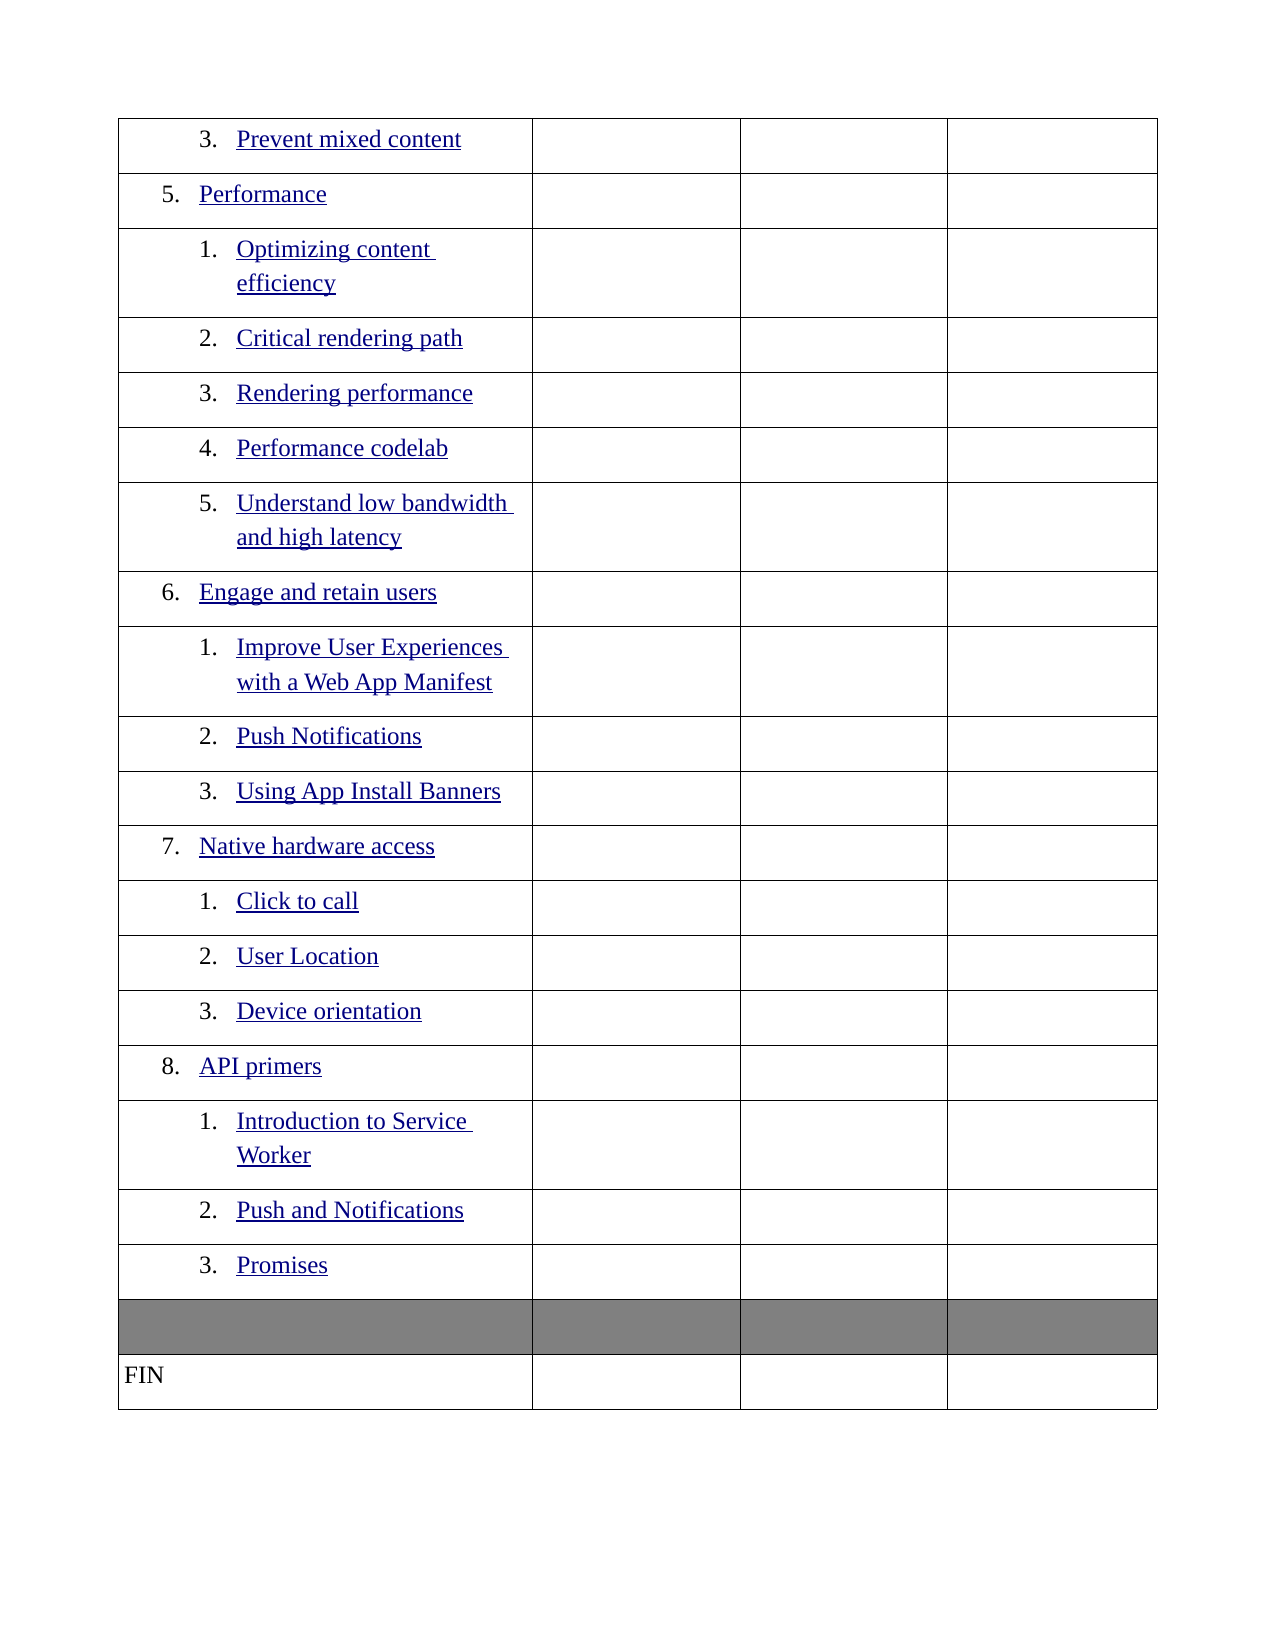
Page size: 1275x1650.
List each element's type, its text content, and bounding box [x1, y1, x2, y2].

table_cell [533, 1245, 740, 1299]
table_cell API primers [119, 1046, 532, 1100]
table_cell [741, 772, 947, 825]
table_cell [741, 483, 947, 571]
table_cell [533, 717, 740, 771]
table_cell Push and Notifications [119, 1190, 532, 1244]
table_cell [533, 1300, 740, 1354]
table_cell Understand low bandwidth and high latency [119, 483, 532, 571]
table_cell [948, 572, 1157, 626]
table_cell [533, 991, 740, 1045]
table_cell [741, 174, 947, 228]
table_cell [948, 1245, 1157, 1299]
table_cell [533, 1101, 740, 1189]
table_cell [533, 1046, 740, 1100]
table_cell [741, 572, 947, 626]
table_cell [948, 428, 1157, 482]
table_cell [948, 119, 1157, 173]
table_cell [741, 1190, 947, 1244]
table_cell [741, 229, 947, 317]
table_cell [533, 772, 740, 825]
table_cell [741, 1300, 947, 1354]
table_cell Critical rendering path [119, 318, 532, 372]
table_cell [533, 627, 740, 716]
table_cell [948, 1300, 1157, 1354]
table_cell Prevent mixed content [119, 119, 532, 173]
table_cell [948, 1046, 1157, 1100]
table_cell Performance [119, 174, 532, 228]
table_cell [948, 483, 1157, 571]
table_cell [533, 572, 740, 626]
table_cell FIN [119, 1355, 532, 1409]
table_cell [741, 119, 947, 173]
table_cell [948, 881, 1157, 935]
table_cell [741, 1355, 947, 1409]
table_cell [948, 1190, 1157, 1244]
table_cell [948, 1355, 1157, 1409]
table_cell [948, 826, 1157, 880]
table_cell [948, 991, 1157, 1045]
table_cell [741, 717, 947, 771]
table_cell [741, 1245, 947, 1299]
table_cell [533, 826, 740, 880]
table_cell [948, 627, 1157, 716]
table_cell Engage and retain users [119, 572, 532, 626]
table_cell [533, 373, 740, 427]
table_cell Performance codelab [119, 428, 532, 482]
table_cell [741, 826, 947, 880]
table_cell [741, 373, 947, 427]
table_cell [533, 229, 740, 317]
table_cell Rendering performance [119, 373, 532, 427]
table_cell Device orientation [119, 991, 532, 1045]
table_cell [741, 627, 947, 716]
table_cell [948, 229, 1157, 317]
table_cell Push Notifications [119, 717, 532, 771]
table_cell [741, 881, 947, 935]
table_cell [533, 428, 740, 482]
table_cell [948, 373, 1157, 427]
table_cell Promises [119, 1245, 532, 1299]
table_cell [741, 1101, 947, 1189]
table_cell [948, 717, 1157, 771]
table_cell [741, 318, 947, 372]
table_cell [533, 881, 740, 935]
table_cell [533, 483, 740, 571]
table_cell Native hardware access [119, 826, 532, 880]
table_cell Using App Install Banners [119, 772, 532, 825]
table_cell [948, 318, 1157, 372]
table_cell Click to call [119, 881, 532, 935]
table_cell [533, 1190, 740, 1244]
table_cell [119, 1300, 532, 1354]
table_cell Improve User Experiences with a Web App Manifest [119, 627, 532, 716]
table_cell User Location [119, 936, 532, 990]
table_cell Optimizing content efficiency [119, 229, 532, 317]
table_cell [948, 1101, 1157, 1189]
table_cell [948, 772, 1157, 825]
table_cell [533, 174, 740, 228]
table_cell [533, 119, 740, 173]
table_cell [948, 936, 1157, 990]
table_cell Introduction to Service Worker [119, 1101, 532, 1189]
table_cell [741, 991, 947, 1045]
table_cell [741, 1046, 947, 1100]
table_cell [533, 936, 740, 990]
table_cell [948, 174, 1157, 228]
table_cell [741, 428, 947, 482]
table_cell [741, 936, 947, 990]
table_cell [533, 1355, 740, 1409]
table_cell [533, 318, 740, 372]
